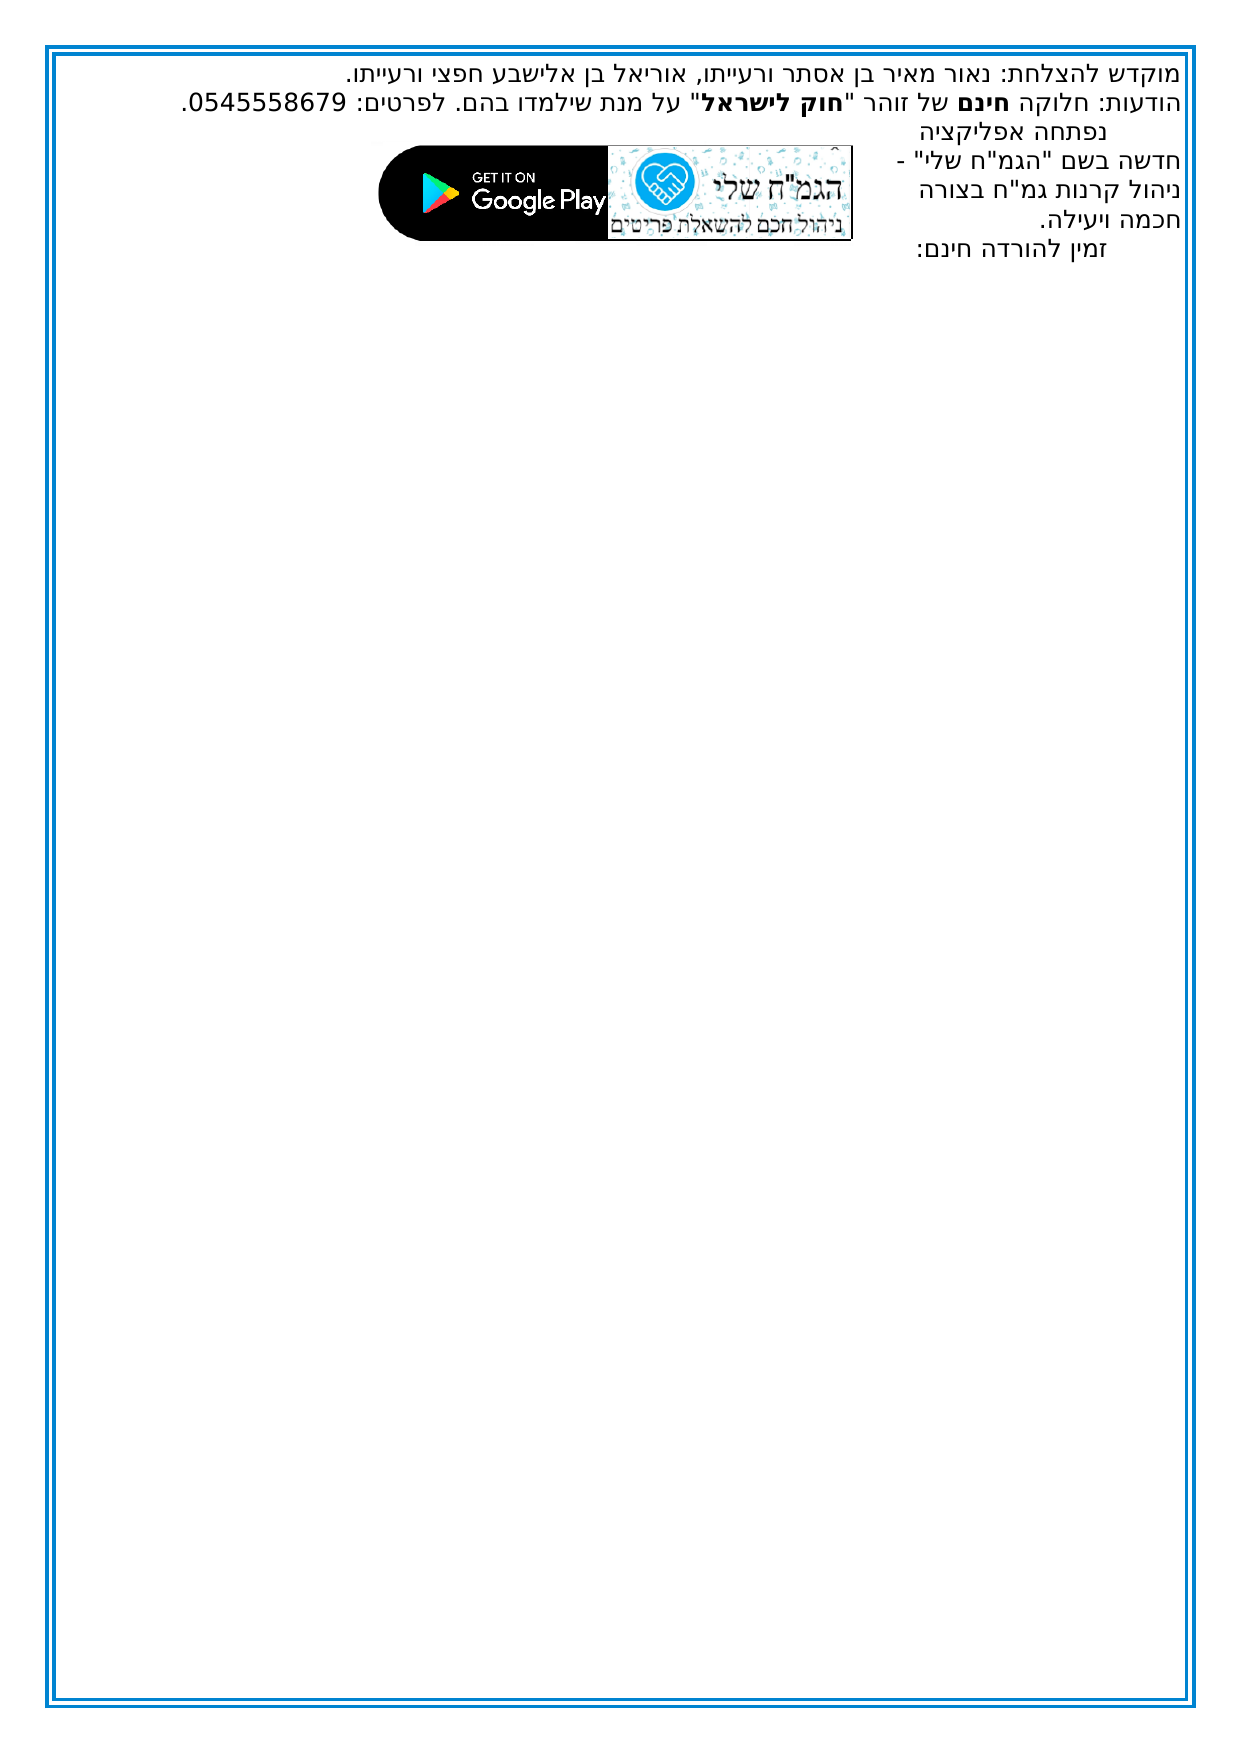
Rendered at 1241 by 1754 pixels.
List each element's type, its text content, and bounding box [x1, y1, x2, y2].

picture [370, 141, 854, 246]
list מוקדש להצלחת: נאור מאיר בן אסתר ורעייתו, אוריאל בן אלישבע חפצי ורעייתו. [59, 59, 1182, 88]
list נפתחה אפליקציה חדשה בשם "הגמ"ח שלי" - ניהול קרנות גמ"ח בצורה חכמה ויעילה. [59, 117, 1182, 234]
list הודעות: חלוקה חינם של זוהר "חוק לישראל" על מנת שילמדו בהם. לפרטים: 0545558679. [59, 88, 1182, 117]
list זמין להורדה חינם: [59, 234, 1182, 263]
